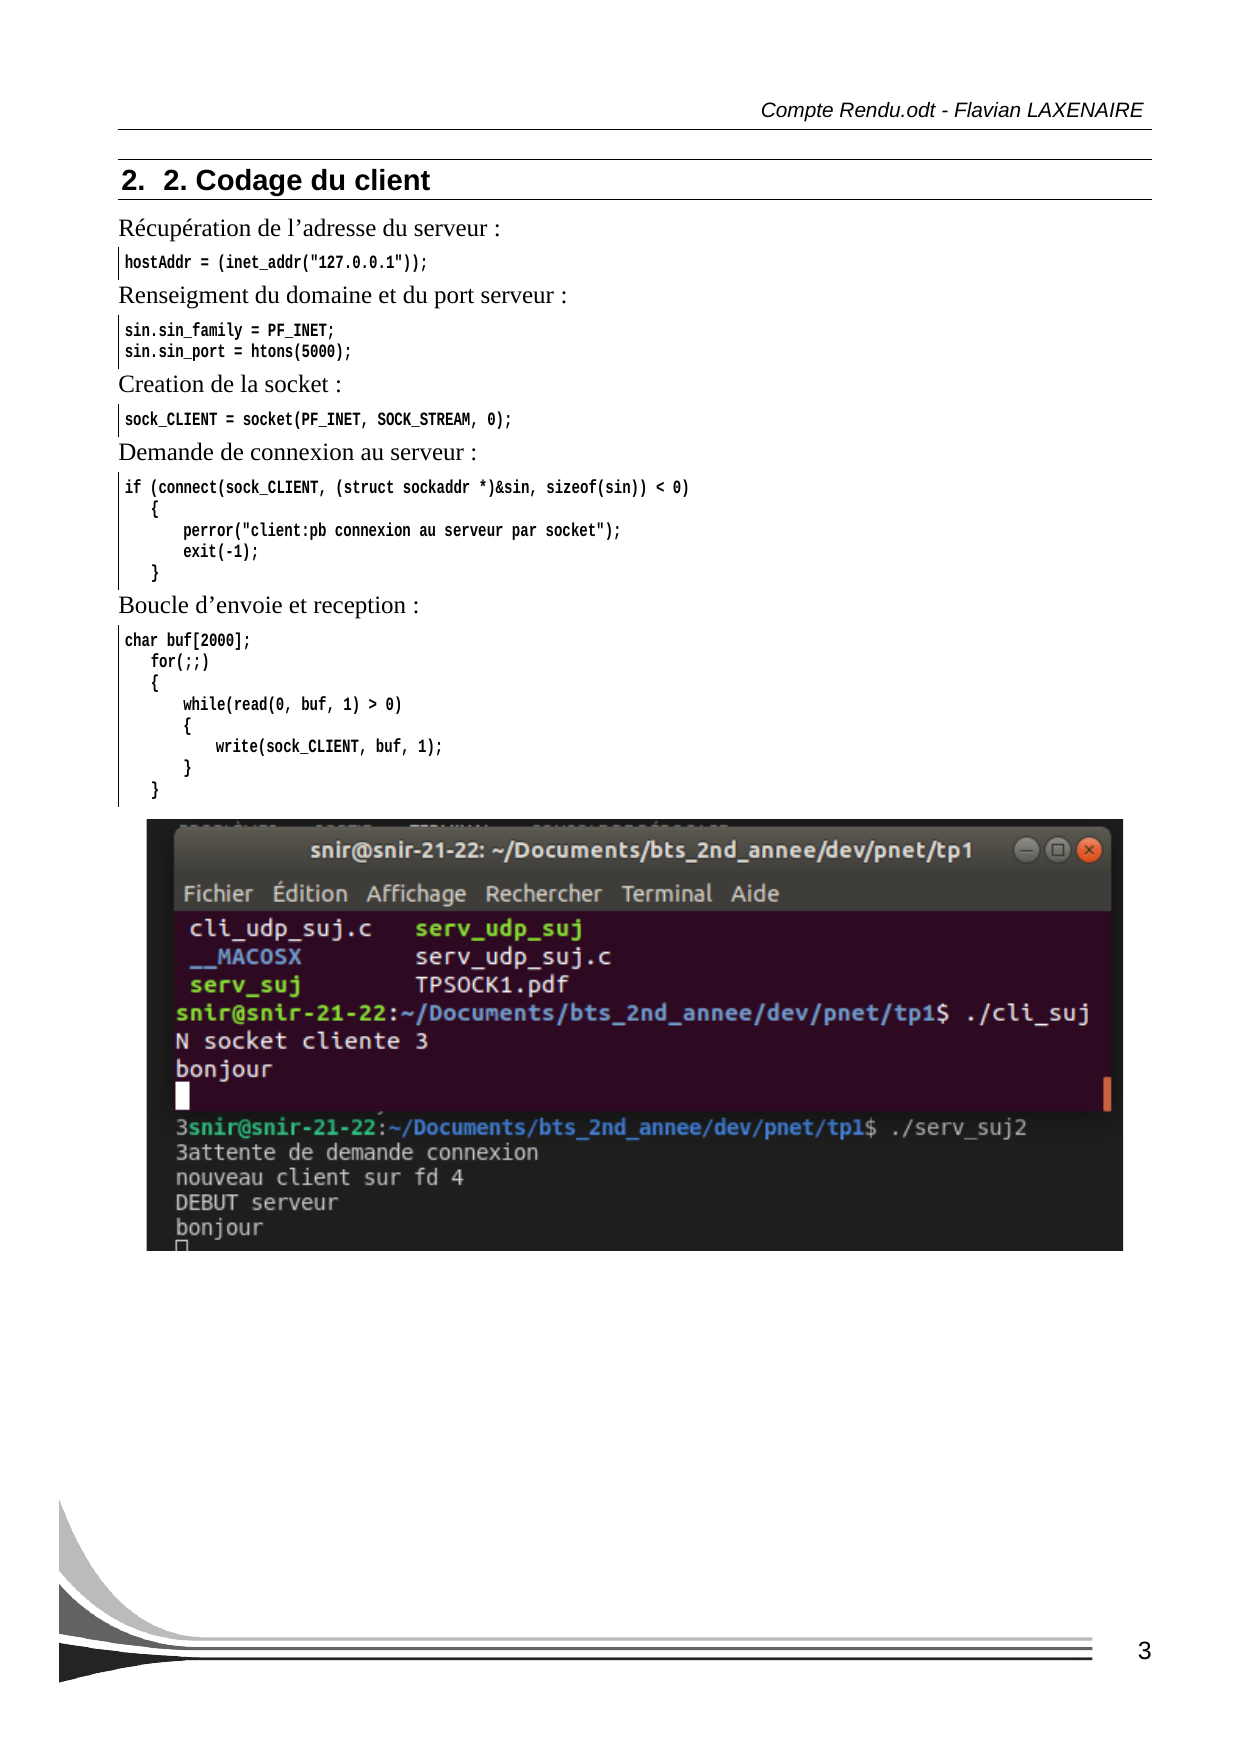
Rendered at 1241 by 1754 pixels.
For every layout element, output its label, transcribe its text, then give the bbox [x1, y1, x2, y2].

text { [119, 673, 1152, 694]
text perror("client:pb connexion au serveur par socket"); [119, 520, 1152, 542]
text } [119, 563, 1152, 590]
subtitle 2. Codage du client [118, 160, 1152, 199]
text hostAddr = (inet_addr("127.0.0.1")); [119, 247, 1152, 280]
text Renseigment du domaine et du port serveur : [118, 280, 1152, 309]
text sock_CLIENT = socket(PF_INET, SOCK_STREAM, 0); [119, 404, 1152, 437]
text Boucle d’envoie et reception : [118, 590, 1152, 619]
picture [146, 819, 1124, 1251]
text write(sock_CLIENT, buf, 1); [119, 737, 1152, 758]
text for(;;) [119, 652, 1152, 673]
text exit(-1); [119, 542, 1152, 563]
text } [119, 758, 1152, 779]
text { [119, 716, 1152, 737]
text if (connect(sock_CLIENT, (struct sockaddr *)&sin, sizeof(sin)) < 0) [119, 472, 1152, 499]
text Creation de la socket : [118, 369, 1152, 398]
picture [59, 1500, 1093, 1683]
text sin.sin_family = PF_INET; [119, 315, 1152, 342]
text while(read(0, buf, 1) > 0) [119, 694, 1152, 716]
text sin.sin_port = htons(5000); [119, 342, 1152, 369]
text char buf[2000]; [119, 625, 1152, 652]
text } [119, 779, 1152, 807]
text { [119, 499, 1152, 520]
text Récupération de l’adresse du serveur : [118, 213, 1152, 241]
text Demande de connexion au serveur : [118, 437, 1152, 466]
